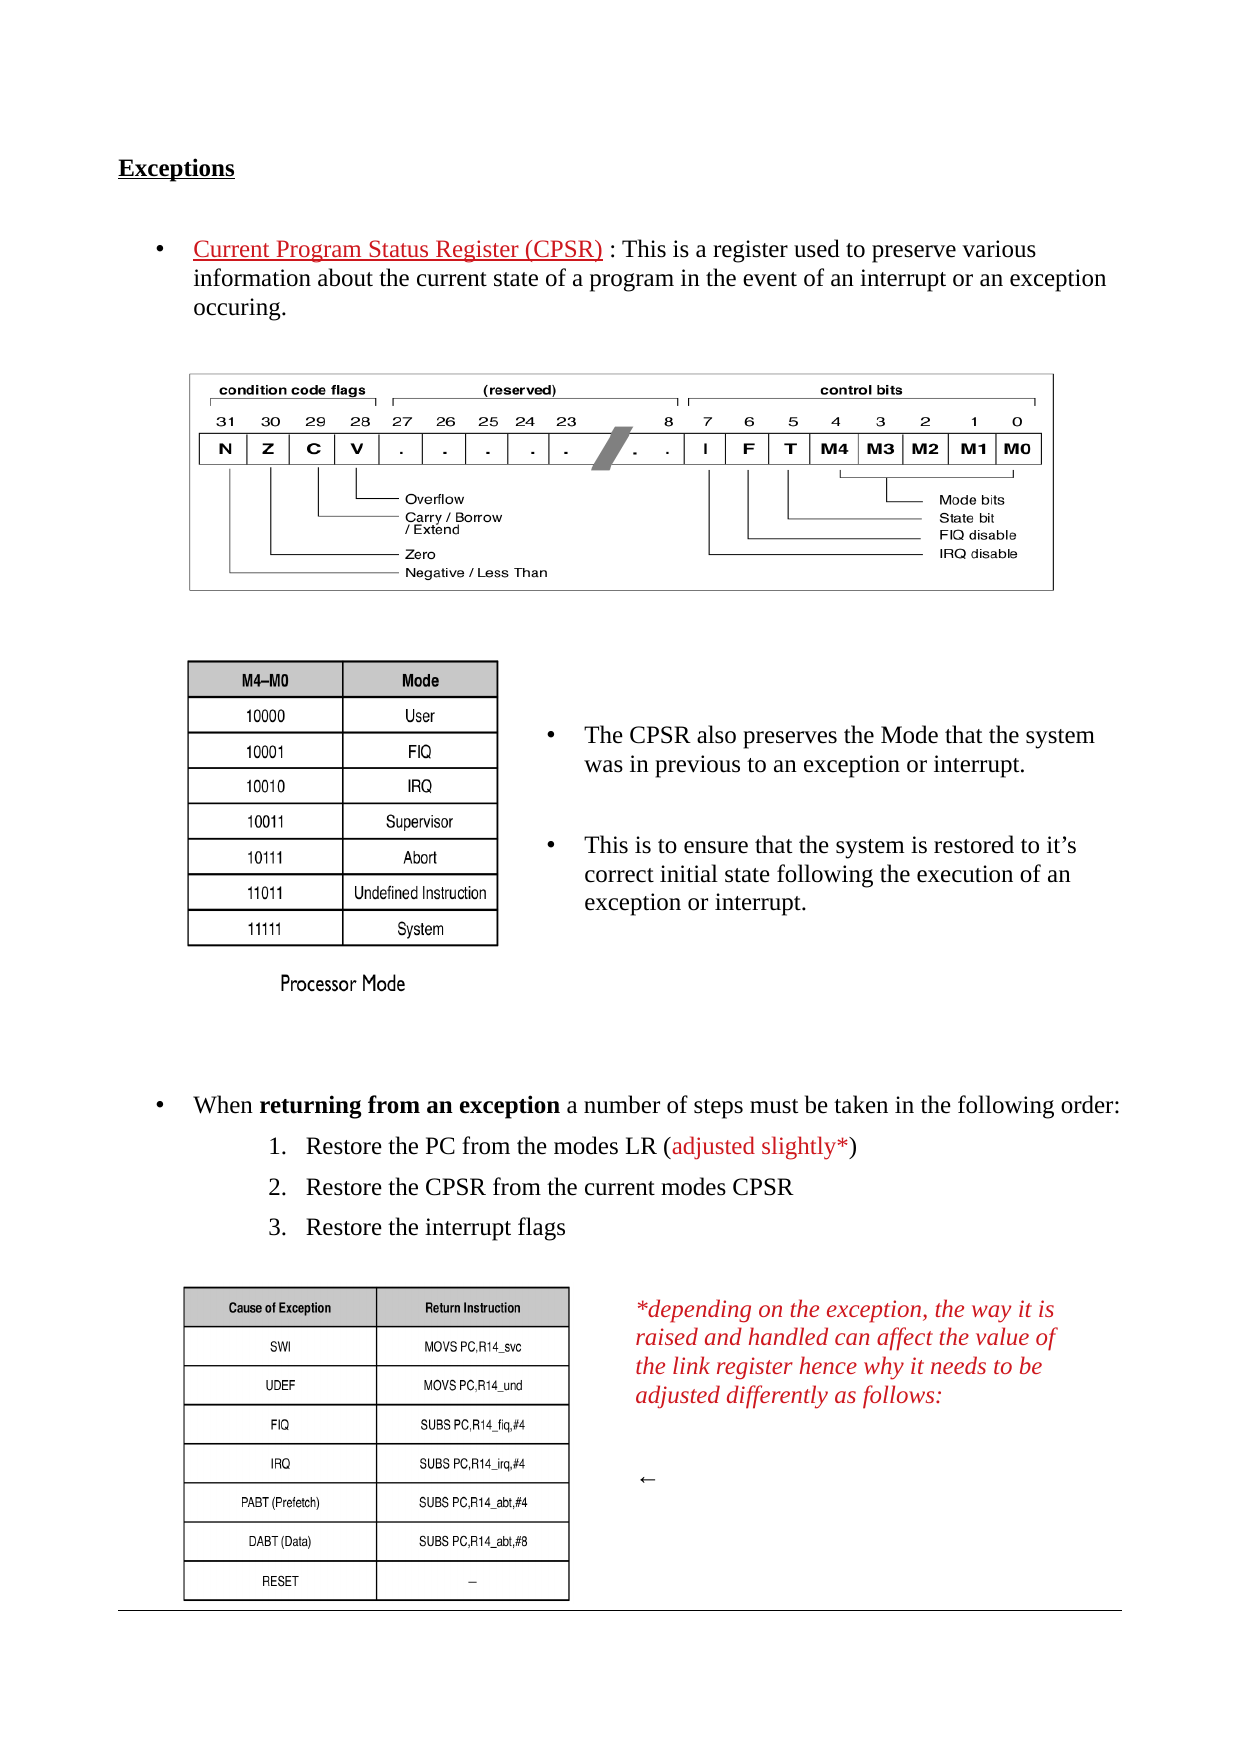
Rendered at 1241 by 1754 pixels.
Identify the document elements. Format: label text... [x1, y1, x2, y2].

list Restore the interrupt flags [268, 1212, 1122, 1241]
text [118, 1461, 178, 1490]
picture [172, 366, 1068, 599]
list Current Program Status Register (CPSR) : This is a register used to preserve various information about the current state of a program in the event of an interrupt or an exception occuring. [156, 234, 1122, 320]
picture [180, 657, 510, 999]
list The CPSR also preserves the Mode that the system was in previous to an exception or interrupt. [510, 720, 1122, 777]
list Restore the CPSR from the current modes CPSR [268, 1172, 1122, 1201]
text *depending on the exception, the way it is raised and handled can affect the value of the link register hence why it needs to be adjusted differently as follows: [574, 1294, 1122, 1409]
list This is to ensure that the system is restored to it’s correct initial state following the execution of an exception or interrupt. [510, 830, 1122, 916]
list Restore the PC from the modes LR (adjusted slightly*) [268, 1131, 1122, 1160]
list When returning from an exception a number of steps must be taken in the following order: [156, 1091, 1122, 1119]
text [118, 1294, 178, 1409]
text ← [574, 1461, 1122, 1490]
picture [178, 1282, 574, 1604]
text Exceptions [118, 153, 1122, 182]
